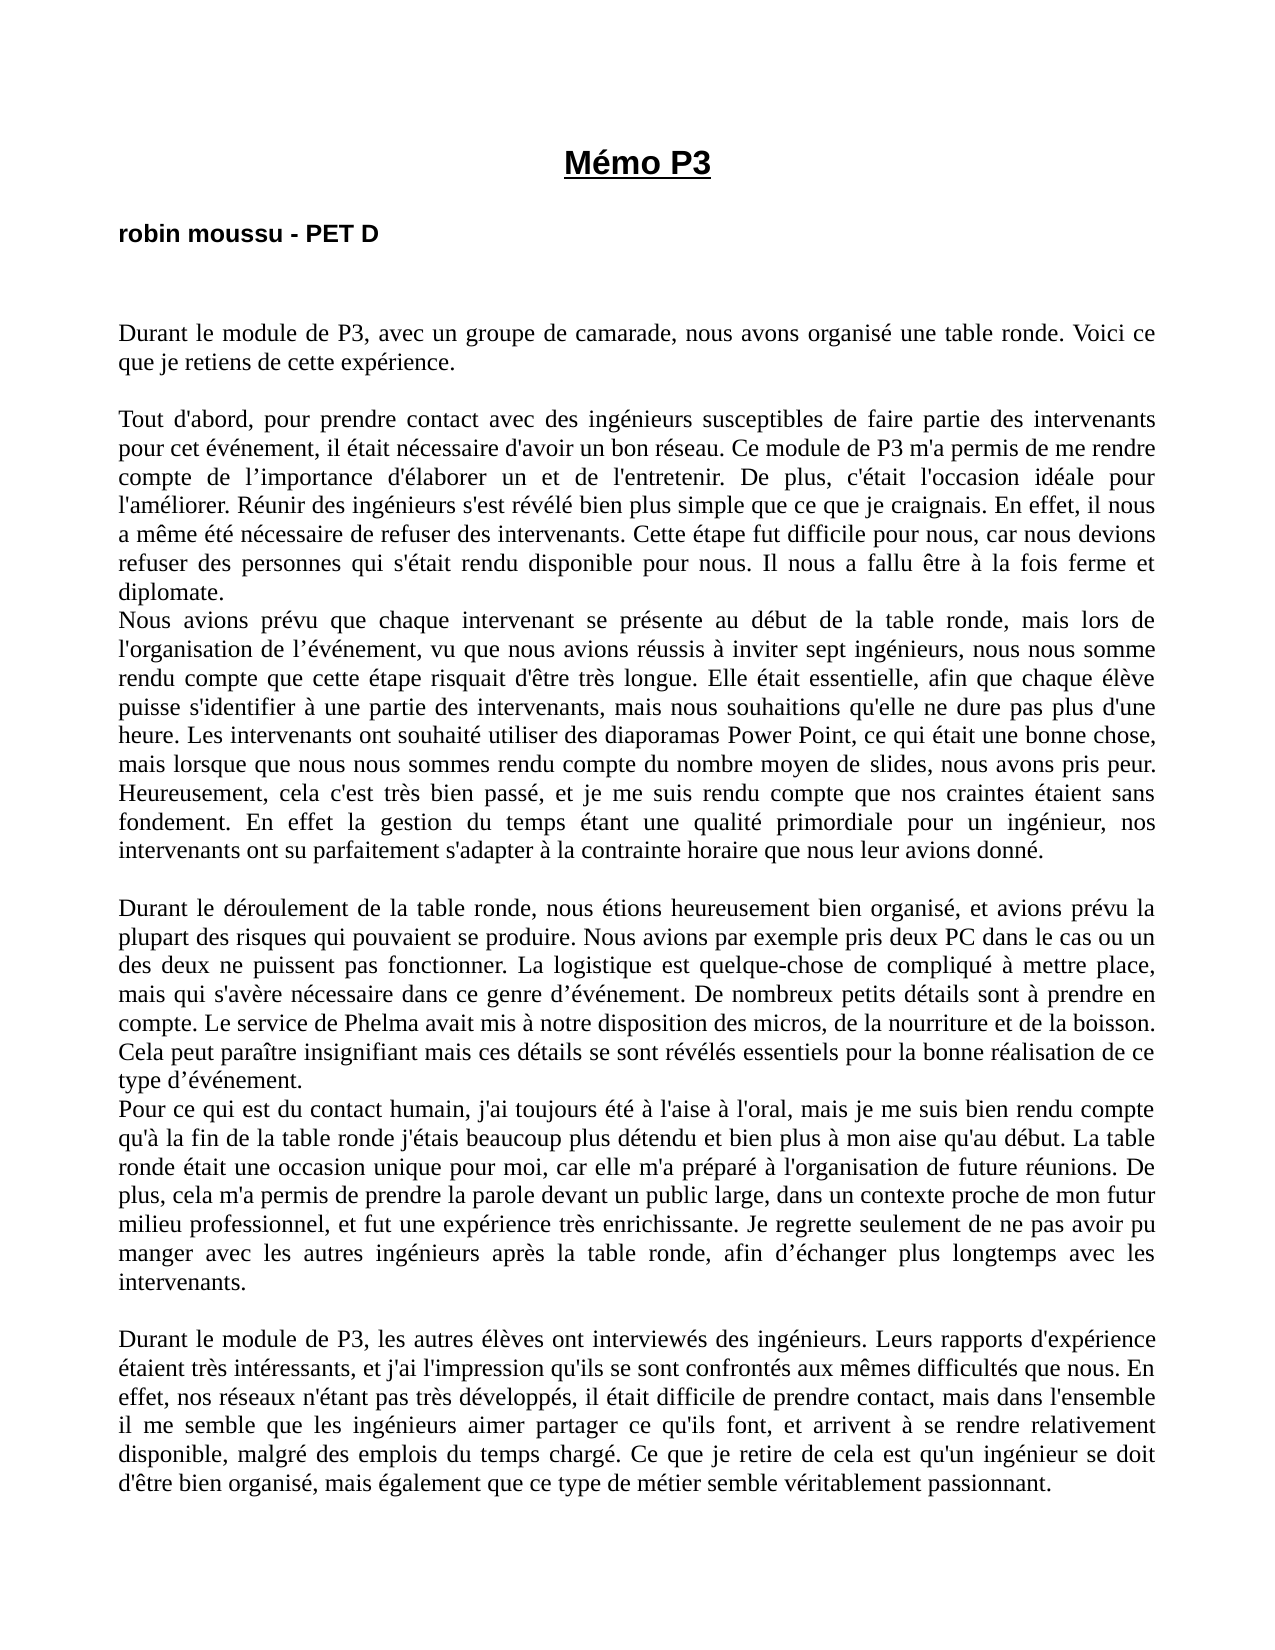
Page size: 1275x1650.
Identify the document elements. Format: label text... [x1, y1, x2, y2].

subtitle robin moussu - PET D [118, 219, 1157, 248]
text Durant le déroulement de la table ronde, nous étions heureusement bien organisé, et avions prévu la plupart des risques qui pouvaient se produire. Nous avions par exemple pris deux PC dans le cas ou un des deux ne puissent pas fonctionner. La logistique est quelque-chose de compliqué à mettre place, mais qui s'avère nécessaire dans ce genre d’événement. De nombreux petits détails sont à prendre en compte. Le service de Phelma avait mis à notre disposition des micros, de la nourriture et de la boisson. Cela peut paraître insignifiant mais ces détails se sont révélés essentiels pour la bonne réalisation de ce type d’événement. [118, 893, 1157, 1094]
text Pour ce qui est du contact humain, j'ai toujours été à l'aise à l'oral, mais je me suis bien rendu compte qu'à la fin de la table ronde j'étais beaucoup plus détendu et bien plus à mon aise qu'au début. La table ronde était une occasion unique pour moi, car elle m'a préparé à l'organisation de future réunions. De plus, cela m'a permis de prendre la parole devant un public large, dans un contexte proche de mon futur milieu professionnel, et fut une expérience très enrichissante. Je regrette seulement de ne pas avoir pu manger avec les autres ingénieurs après la table ronde, afin d’échanger plus longtemps avec les intervenants. [118, 1094, 1157, 1296]
text Durant le module de P3, avec un groupe de camarade, nous avons organisé une table ronde. Voici ce que je retiens de cette expérience. [118, 318, 1157, 376]
subtitle Mémo P3 [118, 143, 1157, 182]
text Durant le module de P3, les autres élèves ont interviewés des ingénieurs. Leurs rapports d'expérience étaient très intéressants, et j'ai l'impression qu'ils se sont confrontés aux mêmes difficultés que nous. En effet, nos réseaux n'étant pas très développés, il était difficile de prendre contact, mais dans l'ensemble il me semble que les ingénieurs aimer partager ce qu'ils font, et arrivent à se rendre relativement disponible, malgré des emplois du temps chargé. Ce que je retire de cela est qu'un ingénieur se doit d'être bien organisé, mais également que ce type de métier semble véritablement passionnant. [118, 1324, 1157, 1497]
text Tout d'abord, pour prendre contact avec des ingénieurs susceptibles de faire partie des intervenants pour cet événement, il était nécessaire d'avoir un bon réseau. Ce module de P3 m'a permis de me rendre compte de l’importance d'élaborer un et de l'entretenir. De plus, c'était l'occasion idéale pour l'améliorer. Réunir des ingénieurs s'est révélé bien plus simple que ce que je craignais. En effet, il nous a même été nécessaire de refuser des intervenants. Cette étape fut difficile pour nous, car nous devions refuser des personnes qui s'était rendu disponible pour nous. Il nous a fallu être à la fois ferme et diplomate. [118, 404, 1157, 606]
text Nous avions prévu que chaque intervenant se présente au début de la table ronde, mais lors de l'organisation de l’événement, vu que nous avions réussis à inviter sept ingénieurs, nous nous somme rendu compte que cette étape risquait d'être très longue. Elle était essentielle, afin que chaque élève puisse s'identifier à une partie des intervenants, mais nous souhaitions qu'elle ne dure pas plus d'une heure. Les intervenants ont souhaité utiliser des diaporamas Power Point, ce qui était une bonne chose, mais lorsque que nous nous sommes rendu compte du nombre moyen de slides, nous avons pris peur. Heureusement, cela c'est très bien passé, et je me suis rendu compte que nos craintes étaient sans fondement. En effet la gestion du temps étant une qualité primordiale pour un ingénieur, nos intervenants ont su parfaitement s'adapter à la contrainte horaire que nous leur avions donné. [118, 606, 1157, 864]
